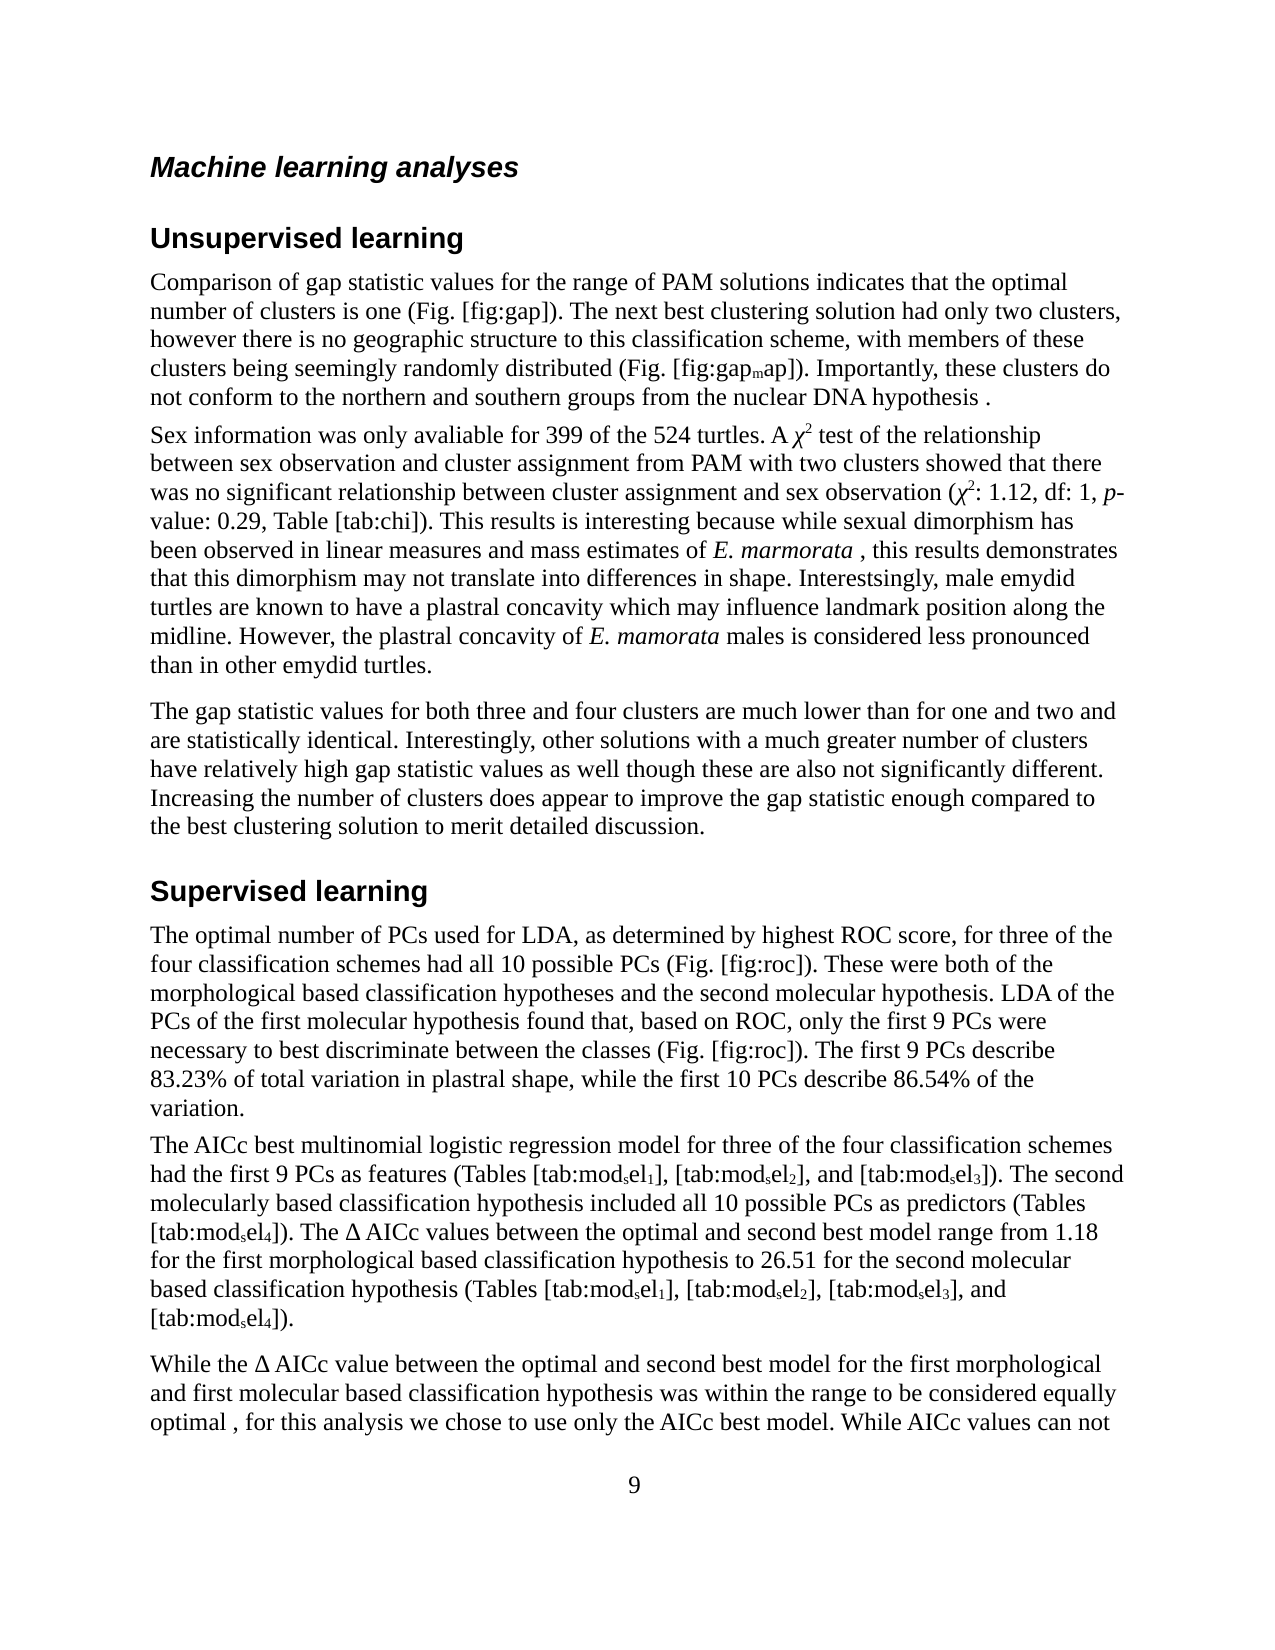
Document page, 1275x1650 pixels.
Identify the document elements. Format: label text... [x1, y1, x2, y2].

text While the Δ AICc value between the optimal and second best model for the first morphological and first molecular based classification hypothesis was within the range to be considered equally optimal , for this analysis we chose to use only the AICc best model. While AICc values can not [150, 1349, 1125, 1436]
subtitle Supervised learning [150, 874, 1125, 908]
text Comparison of gap statistic values for the range of PAM solutions indicates that the optimal number of clusters is one (Fig. [fig:gap]). The next best clustering solution had only two clusters, however there is no geographic structure to this classification scheme, with members of these clusters being seemingly randomly distributed (Fig. [fig:gapmap]). Importantly, these clusters do not conform to the northern and southern groups from the nuclear DNA hypothesis . [150, 267, 1125, 411]
text The optimal number of PCs used for LDA, as determined by highest ROC score, for three of the four classification schemes had all 10 possible PCs (Fig. [fig:roc]). These were both of the morphological based classification hypotheses and the second molecular hypothesis. LDA of the PCs of the first molecular hypothesis found that, based on ROC, only the first 9 PCs were necessary to best discriminate between the classes (Fig. [fig:roc]). The first 9 PCs describe 83.23% of total variation in plastral shape, while the first 10 PCs describe 86.54% of the variation. [150, 920, 1125, 1121]
text The gap statistic values for both three and four clusters are much lower than for one and two and are statistically identical. Interestingly, other solutions with a much greater number of clusters have relatively high gap statistic values as well though these are also not significantly different. Increasing the number of clusters does appear to improve the gap statistic enough compared to the best clustering solution to merit detailed discussion. [150, 696, 1125, 840]
subtitle Machine learning analyses [150, 150, 1125, 183]
text Sex information was only avaliable for 399 of the 524 turtles. A χ2 test of the relationship between sex observation and cluster assignment from PAM with two clusters showed that there was no significant relationship between cluster assignment and sex observation (χ2: 1.12, df: 1, p-value: 0.29, Table [tab:chi]). This results is interesting because while sexual dimorphism has been observed in linear measures and mass estimates of E. marmorata , this results demonstrates that this dimorphism may not translate into differences in shape. Interestsingly, male emydid turtles are known to have a plastral concavity which may influence landmark position along the midline. However, the plastral concavity of E. mamorata males is considered less pronounced than in other emydid turtles. [150, 420, 1125, 678]
text The AICc best multinomial logistic regression model for three of the four classification schemes had the first 9 PCs as features (Tables [tab:modsel1], [tab:modsel2], and [tab:modsel3]). The second molecularly based classification hypothesis included all 10 possible PCs as predictors (Tables [tab:modsel4]). The Δ AICc values between the optimal and second best model range from 1.18 for the first morphological based classification hypothesis to 26.51 for the second molecular based classification hypothesis (Tables [tab:modsel1], [tab:modsel2], [tab:modsel3], and [tab:modsel4]). [150, 1130, 1125, 1332]
subtitle Unsupervised learning [150, 221, 1125, 254]
